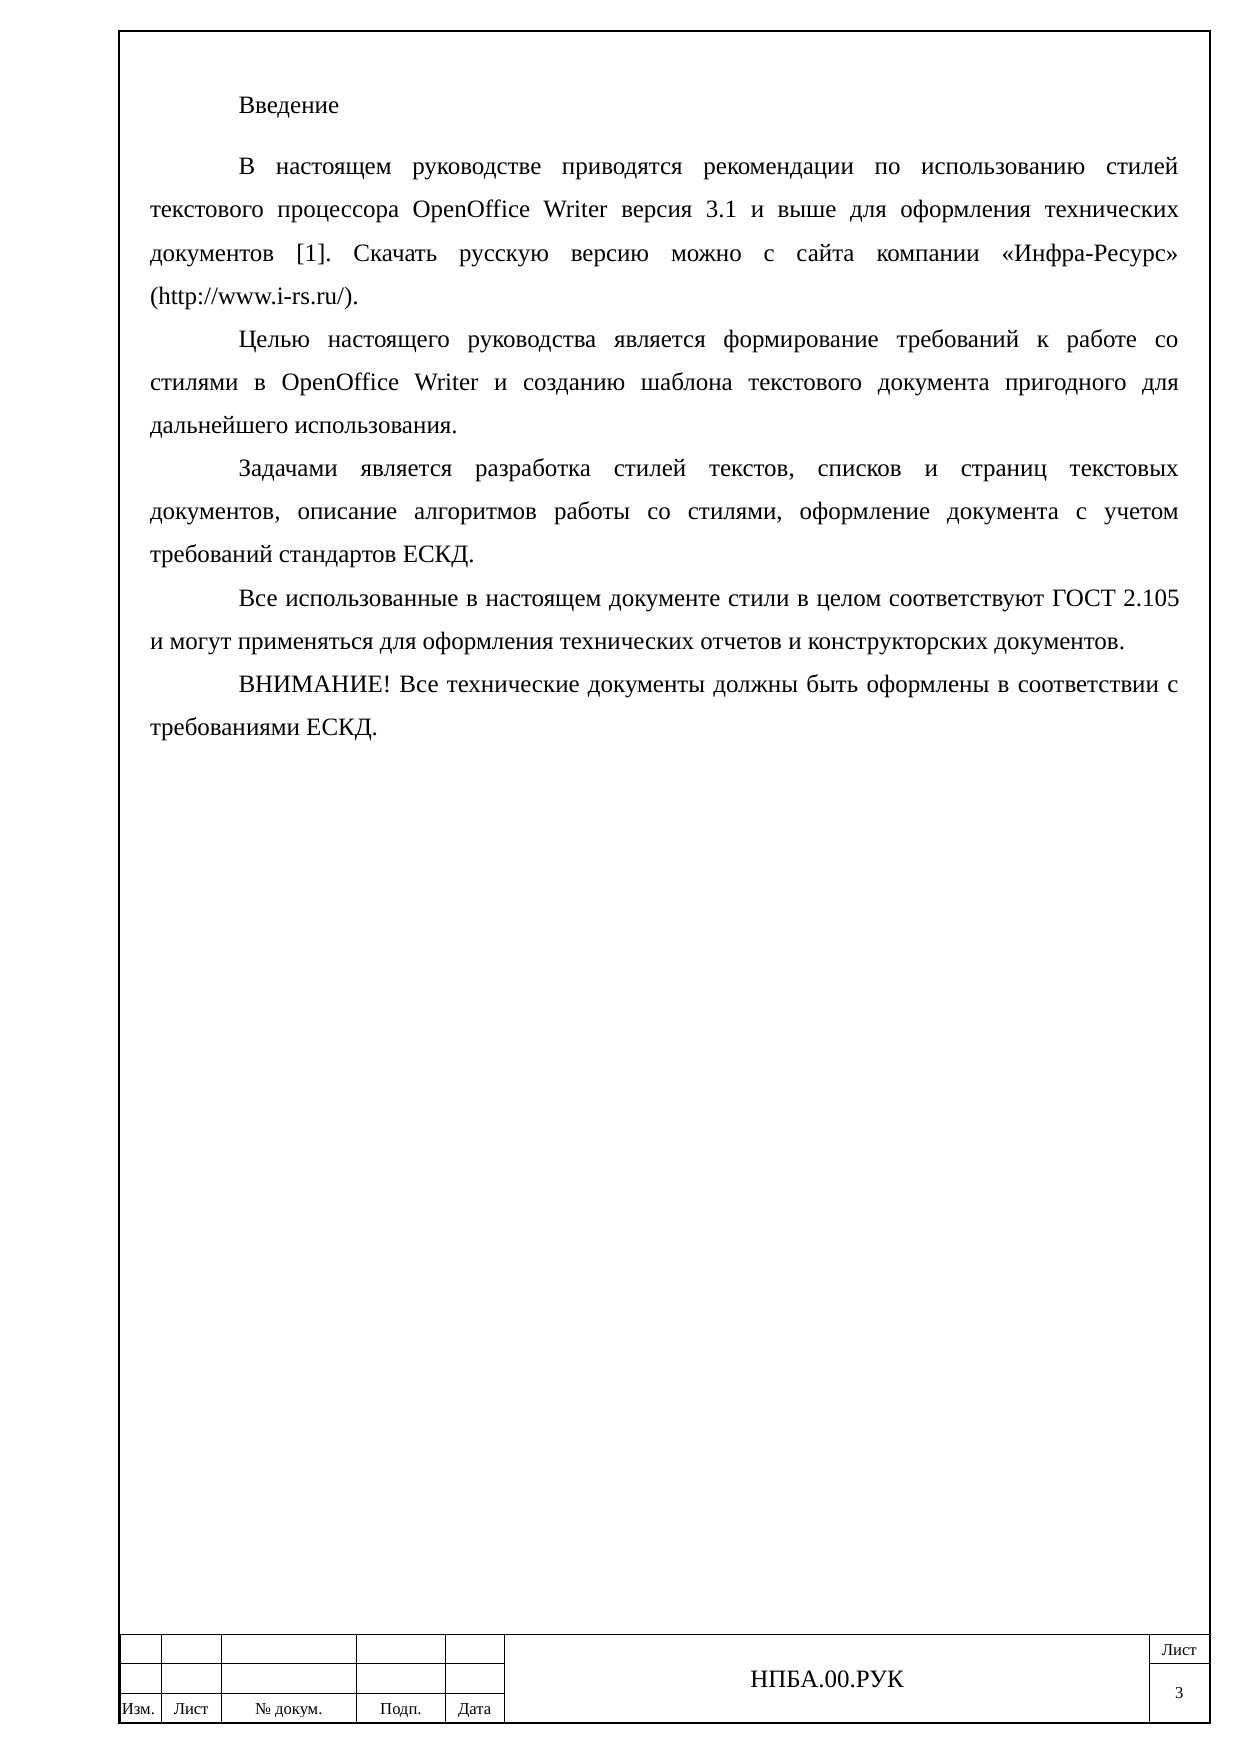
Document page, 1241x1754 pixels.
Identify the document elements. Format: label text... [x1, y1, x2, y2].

text Все использованные в настоящем документе стили в целом соответствуют ГОСТ 2.105 и могут применяться для оформления технических отчетов и конструкторских документов. [150, 583, 1179, 654]
text ВНИМАНИЕ! Все технические документы должны быть оформлены в соответствии с требованиями ЕСКД. [150, 669, 1179, 741]
text Задачами является разработка стилей текстов, списков и страниц текстовых документов, описание алгоритмов работы со стилями, оформление документа с учетом требований стандартов ЕСКД. [150, 453, 1179, 568]
text Целью настоящего руководства является формирование требований к работе со стилями в OpenOffice Writer и созданию шаблона текстового документа пригодного для дальнейшего использования. [150, 324, 1179, 439]
text В настоящем руководстве приводятся рекомендации по использованию стилей текстового процессора OpenOffice Writer версия 3.1 и выше для оформления технических документов [1]. Скачать русскую версию можно с сайта компании «Инфра-Ресурс» (http://www.i-rs.ru/). [150, 151, 1179, 309]
text Введение [150, 91, 1179, 119]
